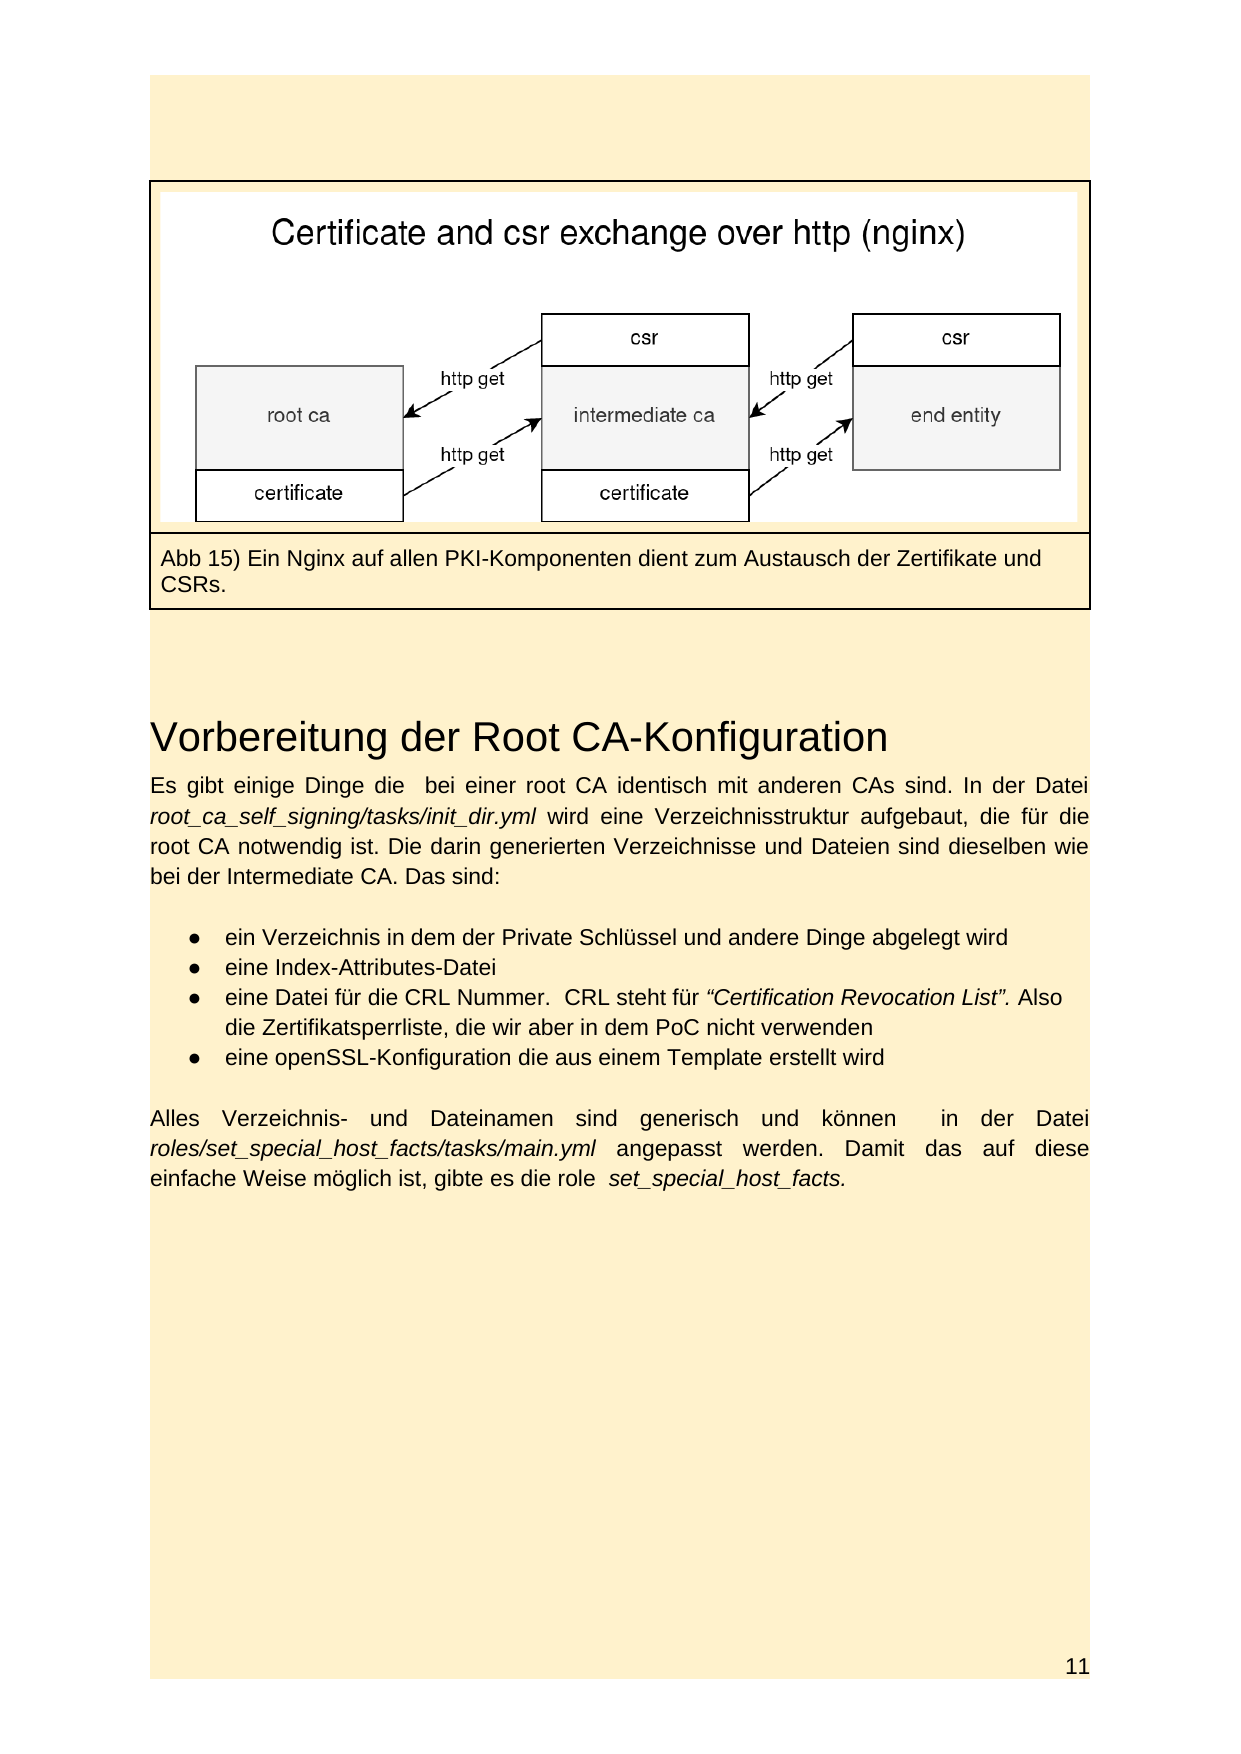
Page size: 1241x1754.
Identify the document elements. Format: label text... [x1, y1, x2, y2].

list eine Datei für die CRL Nummer. CRL steht für “Certification Revocation List”. Also die Zertifikatsperrliste, die wir aber in dem PoC nicht verwenden [187, 984, 1090, 1041]
table_header [151, 182, 1089, 532]
list ein Verzeichnis in dem der Private Schlüssel und andere Dinge abgelegt wird [187, 923, 1090, 950]
picture [160, 192, 1078, 522]
subtitle Vorbereitung der Root CA-Konfiguration [150, 712, 1090, 760]
table_cell Abb 15) Ein Nginx auf allen PKI-Komponenten dient zum Austausch der Zertifikate und CSRs. [151, 534, 1089, 608]
list eine Index-Attributes-Datei [187, 954, 1090, 980]
text Es gibt einige Dinge die bei einer root CA identisch mit anderen CAs sind. In der Datei root_ca_self_signing/tasks/init_dir.yml wird eine Verzeichnisstruktur aufgebaut, die für die root CA notwendig ist. Die darin generierten Verzeichnisse und Dateien sind dieselben wie bei der Intermediate CA. Das sind: [150, 772, 1090, 889]
list eine openSSL-Konfiguration die aus einem Template erstellt wird [187, 1044, 1090, 1071]
text Alles Verzeichnis- und Dateinamen sind generisch und können in der Datei roles/set_special_host_facts/tasks/main.yml angepasst werden. Damit das auf diese einfache Weise möglich ist, gibte es die role set_special_host_facts. [150, 1105, 1090, 1192]
